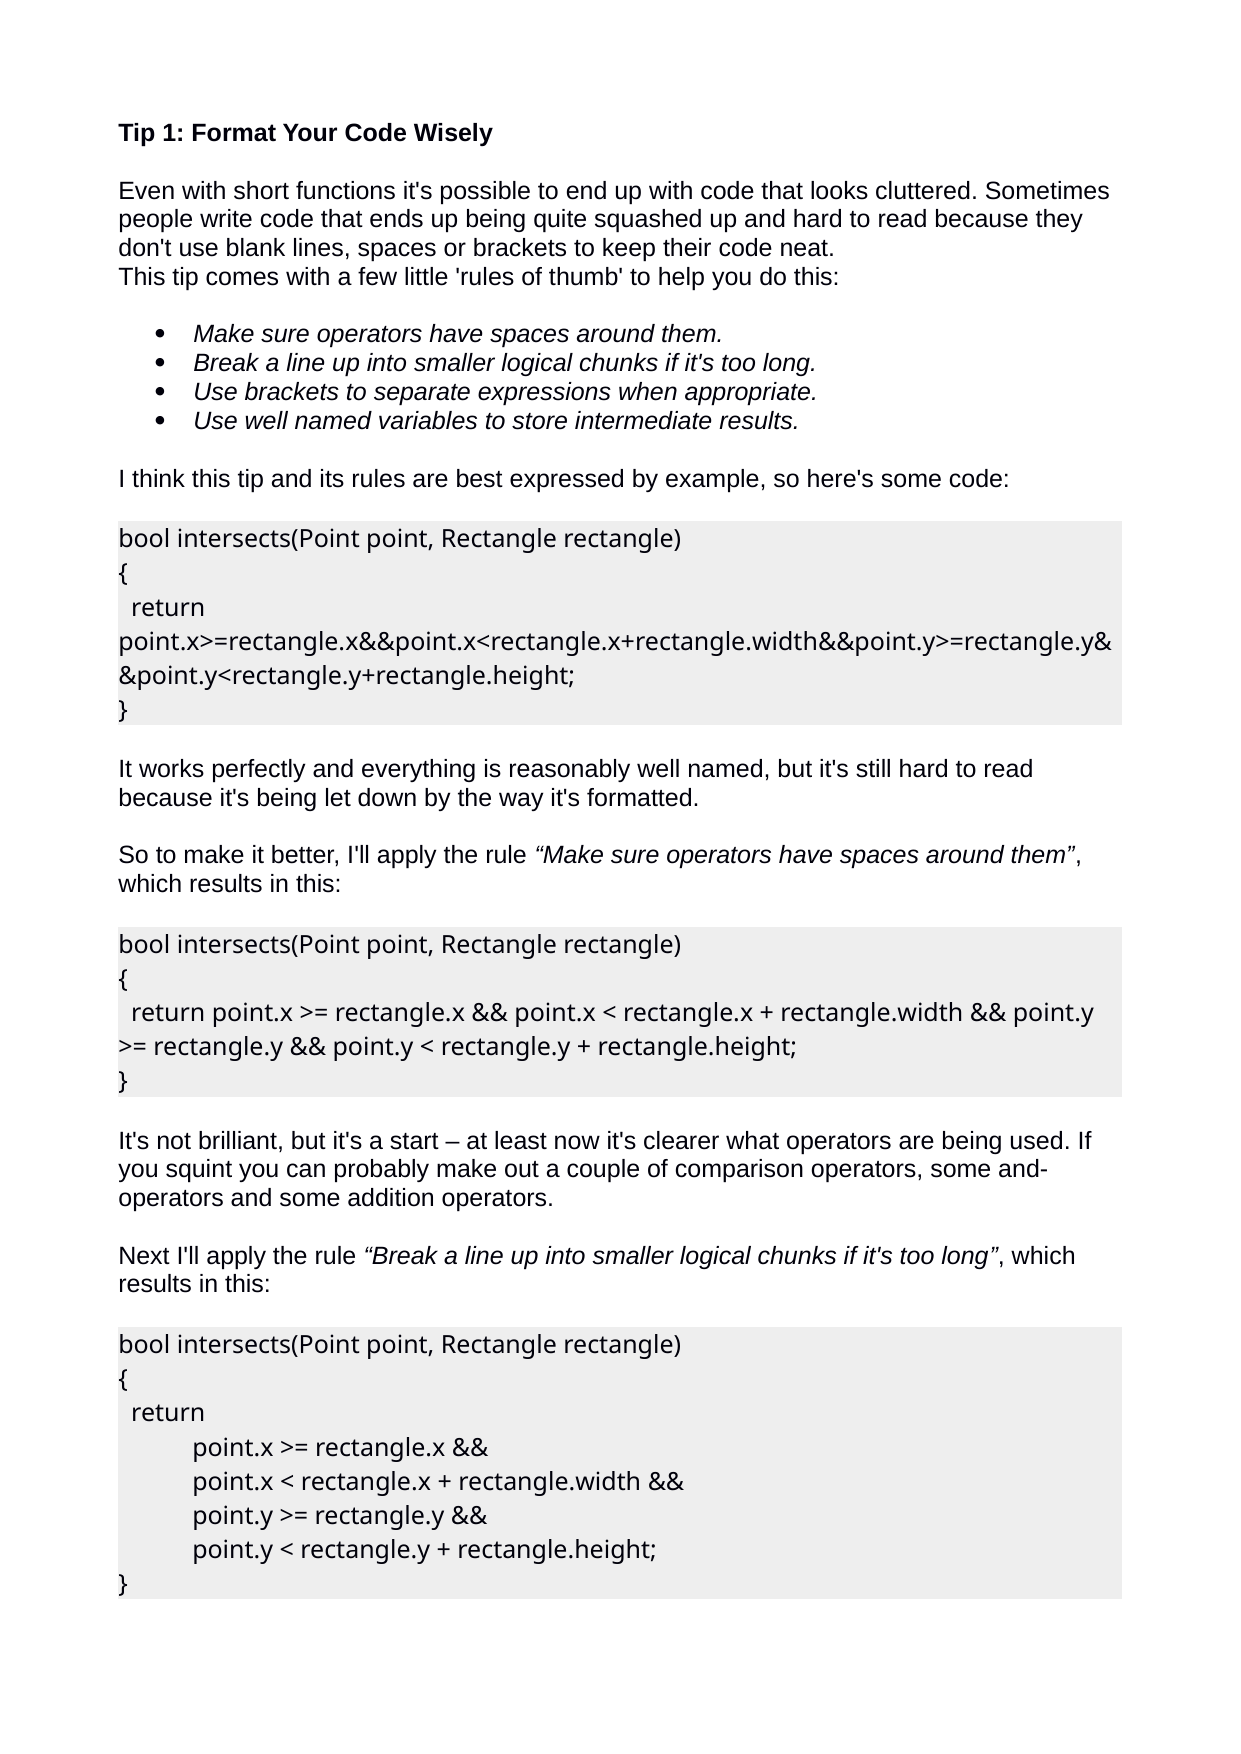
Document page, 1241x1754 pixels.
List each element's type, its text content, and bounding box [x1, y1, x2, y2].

text return point.x>=rectangle.x&&point.x<rectangle.x+rectangle.width&&point.y>=rectangle.y&&point.y<rectangle.y+rectangle.height; [118, 589, 1122, 691]
text point.y < rectangle.y + rectangle.height; [118, 1531, 1122, 1565]
text return [118, 1395, 1122, 1429]
text point.y >= rectangle.y && [118, 1497, 1122, 1531]
text bool intersects(Point point, Rectangle rectangle) [118, 521, 1122, 555]
text It works perfectly and everything is reasonably well named, but it's still hard to read because it's being let down by the way it's formatted. [118, 754, 1122, 812]
text bool intersects(Point point, Rectangle rectangle) [118, 927, 1122, 961]
text bool intersects(Point point, Rectangle rectangle) [118, 1327, 1122, 1361]
text Even with short functions it's possible to end up with code that looks cluttered. Sometimes people write code that ends up being quite squashed up and hard to read because they don't use blank lines, spaces or brackets to keep their code neat. [118, 176, 1122, 262]
text point.x < rectangle.x + rectangle.width && [118, 1463, 1122, 1497]
text { [118, 1361, 1122, 1395]
list Use well named variables to store intermediate results. [156, 406, 1122, 435]
text So to make it better, I'll apply the rule “Make sure operators have spaces around them”, which results in this: [118, 840, 1122, 898]
text } [118, 1063, 1122, 1097]
text { [118, 555, 1122, 589]
text Next I'll apply the rule “Break a line up into smaller logical chunks if it's too long”, which results in this: [118, 1241, 1122, 1298]
text point.x >= rectangle.x && [118, 1429, 1122, 1463]
text } [118, 1565, 1122, 1599]
list Use brackets to separate expressions when appropriate. [156, 377, 1122, 406]
text This tip comes with a few little 'rules of thumb' to help you do this: [118, 262, 1122, 291]
text { [118, 961, 1122, 995]
list Make sure operators have spaces around them. [156, 319, 1122, 348]
text } [118, 691, 1122, 725]
text Tip 1: Format Your Code Wisely [118, 118, 1122, 147]
list Break a line up into smaller logical chunks if it's too long. [156, 348, 1122, 377]
text return point.x >= rectangle.x && point.x < rectangle.x + rectangle.width && point.y >= rectangle.y && point.y < rectangle.y + rectangle.height; [118, 995, 1122, 1063]
text It's not brilliant, but it's a start – at least now it's clearer what operators are being used. If you squint you can probably make out a couple of comparison operators, some and-operators and some addition operators. [118, 1126, 1122, 1212]
text I think this tip and its rules are best expressed by example, so here's some code: [118, 463, 1122, 492]
